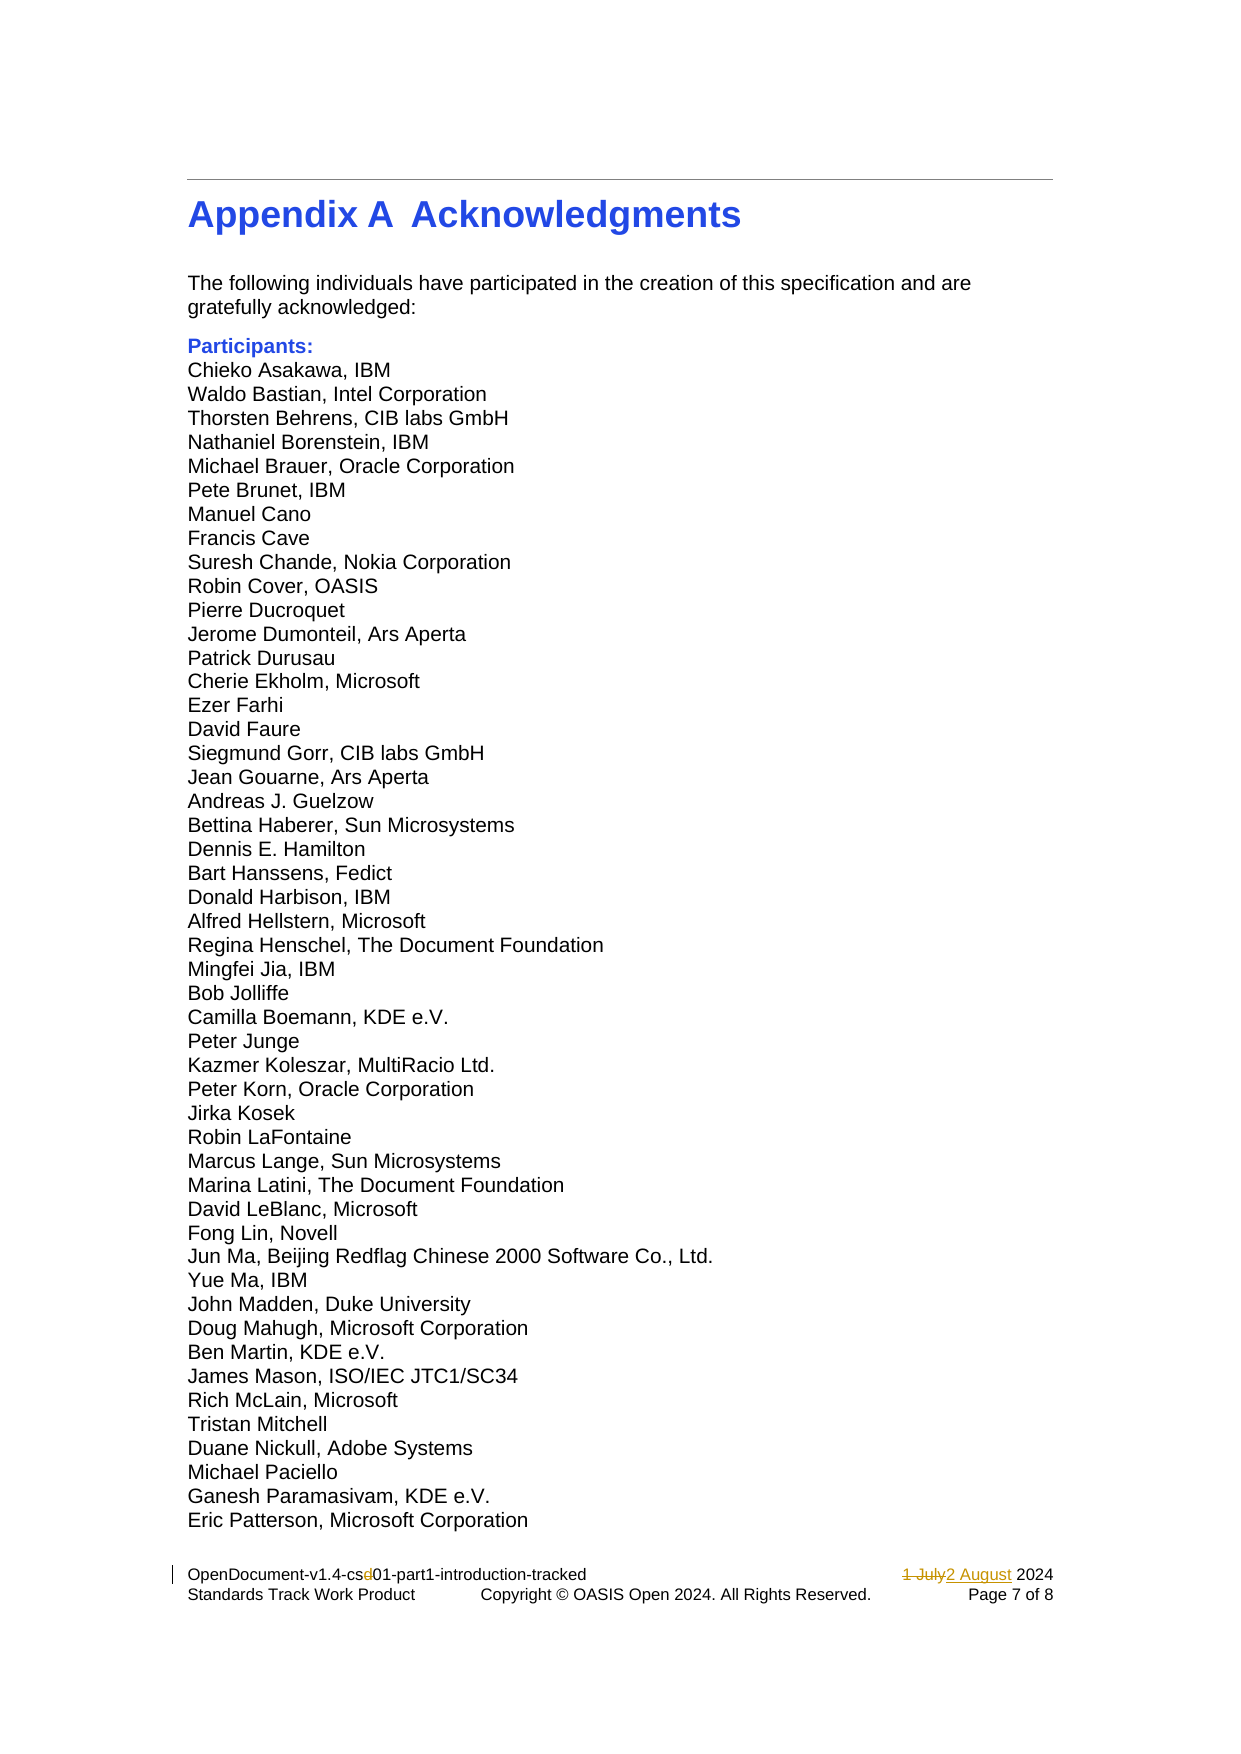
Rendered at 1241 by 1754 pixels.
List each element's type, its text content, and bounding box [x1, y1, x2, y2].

text Bettina Haberer, Sun Microsystems [187, 813, 1053, 837]
text Ganesh Paramasivam, KDE e.V. [187, 1484, 1053, 1508]
text Siegmund Gorr, CIB labs GmbH [187, 741, 1053, 765]
text Tristan Mitchell [187, 1412, 1053, 1436]
text Michael Paciello [187, 1460, 1053, 1484]
text The following individuals have participated in the creation of this specification and are gratefully acknowledged: [187, 271, 1053, 319]
text Thorsten Behrens, CIB labs GmbH [187, 406, 1053, 430]
text Peter Junge [187, 1029, 1053, 1053]
text Regina Henschel, The Document Foundation [187, 933, 1053, 957]
text Donald Harbison, IBM [187, 885, 1053, 909]
text Kazmer Koleszar, MultiRacio Ltd. [187, 1053, 1053, 1077]
text Pierre Ducroquet [187, 597, 1053, 621]
text Waldo Bastian, Intel Corporation [187, 382, 1053, 406]
text David LeBlanc, Microsoft [187, 1196, 1053, 1220]
text John Madden, Duke University [187, 1292, 1053, 1316]
text James Mason, ISO/IEC JTC1/SC34 [187, 1364, 1053, 1388]
text Bob Jolliffe [187, 981, 1053, 1005]
text Ezer Farhi [187, 693, 1053, 717]
text Fong Lin, Novell [187, 1220, 1053, 1244]
subtitle Acknowledgments [187, 180, 1053, 236]
text Dennis E. Hamilton [187, 837, 1053, 861]
text Michael Brauer, Oracle Corporation [187, 454, 1053, 478]
text Jerome Dumonteil, Ars Aperta [187, 621, 1053, 645]
text Alfred Hellstern, Microsoft [187, 909, 1053, 933]
text Robin LaFontaine [187, 1124, 1053, 1148]
text Nathaniel Borenstein, IBM [187, 430, 1053, 454]
text Pete Brunet, IBM [187, 478, 1053, 502]
text Jirka Kosek [187, 1101, 1053, 1124]
text Cherie Ekholm, Microsoft [187, 669, 1053, 693]
text Bart Hanssens, Fedict [187, 861, 1053, 885]
text Yue Ma, IBM [187, 1268, 1053, 1292]
text Jun Ma, Beijing Redflag Chinese 2000 Software Co., Ltd. [187, 1244, 1053, 1268]
text Peter Korn, Oracle Corporation [187, 1077, 1053, 1101]
text Doug Mahugh, Microsoft Corporation [187, 1316, 1053, 1340]
text Andreas J. Guelzow [187, 789, 1053, 813]
text Ben Martin, KDE e.V. [187, 1340, 1053, 1364]
text David Faure [187, 717, 1053, 741]
text Marcus Lange, Sun Microsystems [187, 1148, 1053, 1172]
text Rich McLain, Microsoft [187, 1388, 1053, 1412]
text Suresh Chande, Nokia Corporation [187, 549, 1053, 573]
text Camilla Boemann, KDE e.V. [187, 1005, 1053, 1029]
text Duane Nickull, Adobe Systems [187, 1436, 1053, 1460]
text Robin Cover, OASIS [187, 573, 1053, 597]
text Francis Cave [187, 526, 1053, 549]
text Chieko Asakawa, IBM [187, 358, 1053, 382]
text Eric Patterson, Microsoft Corporation [187, 1508, 1053, 1532]
text Manuel Cano [187, 502, 1053, 526]
text Marina Latini, The Document Foundation [187, 1172, 1053, 1196]
title Participants: [187, 334, 1053, 358]
text Jean Gouarne, Ars Aperta [187, 765, 1053, 789]
text Patrick Durusau [187, 645, 1053, 669]
text Mingfei Jia, IBM [187, 957, 1053, 981]
